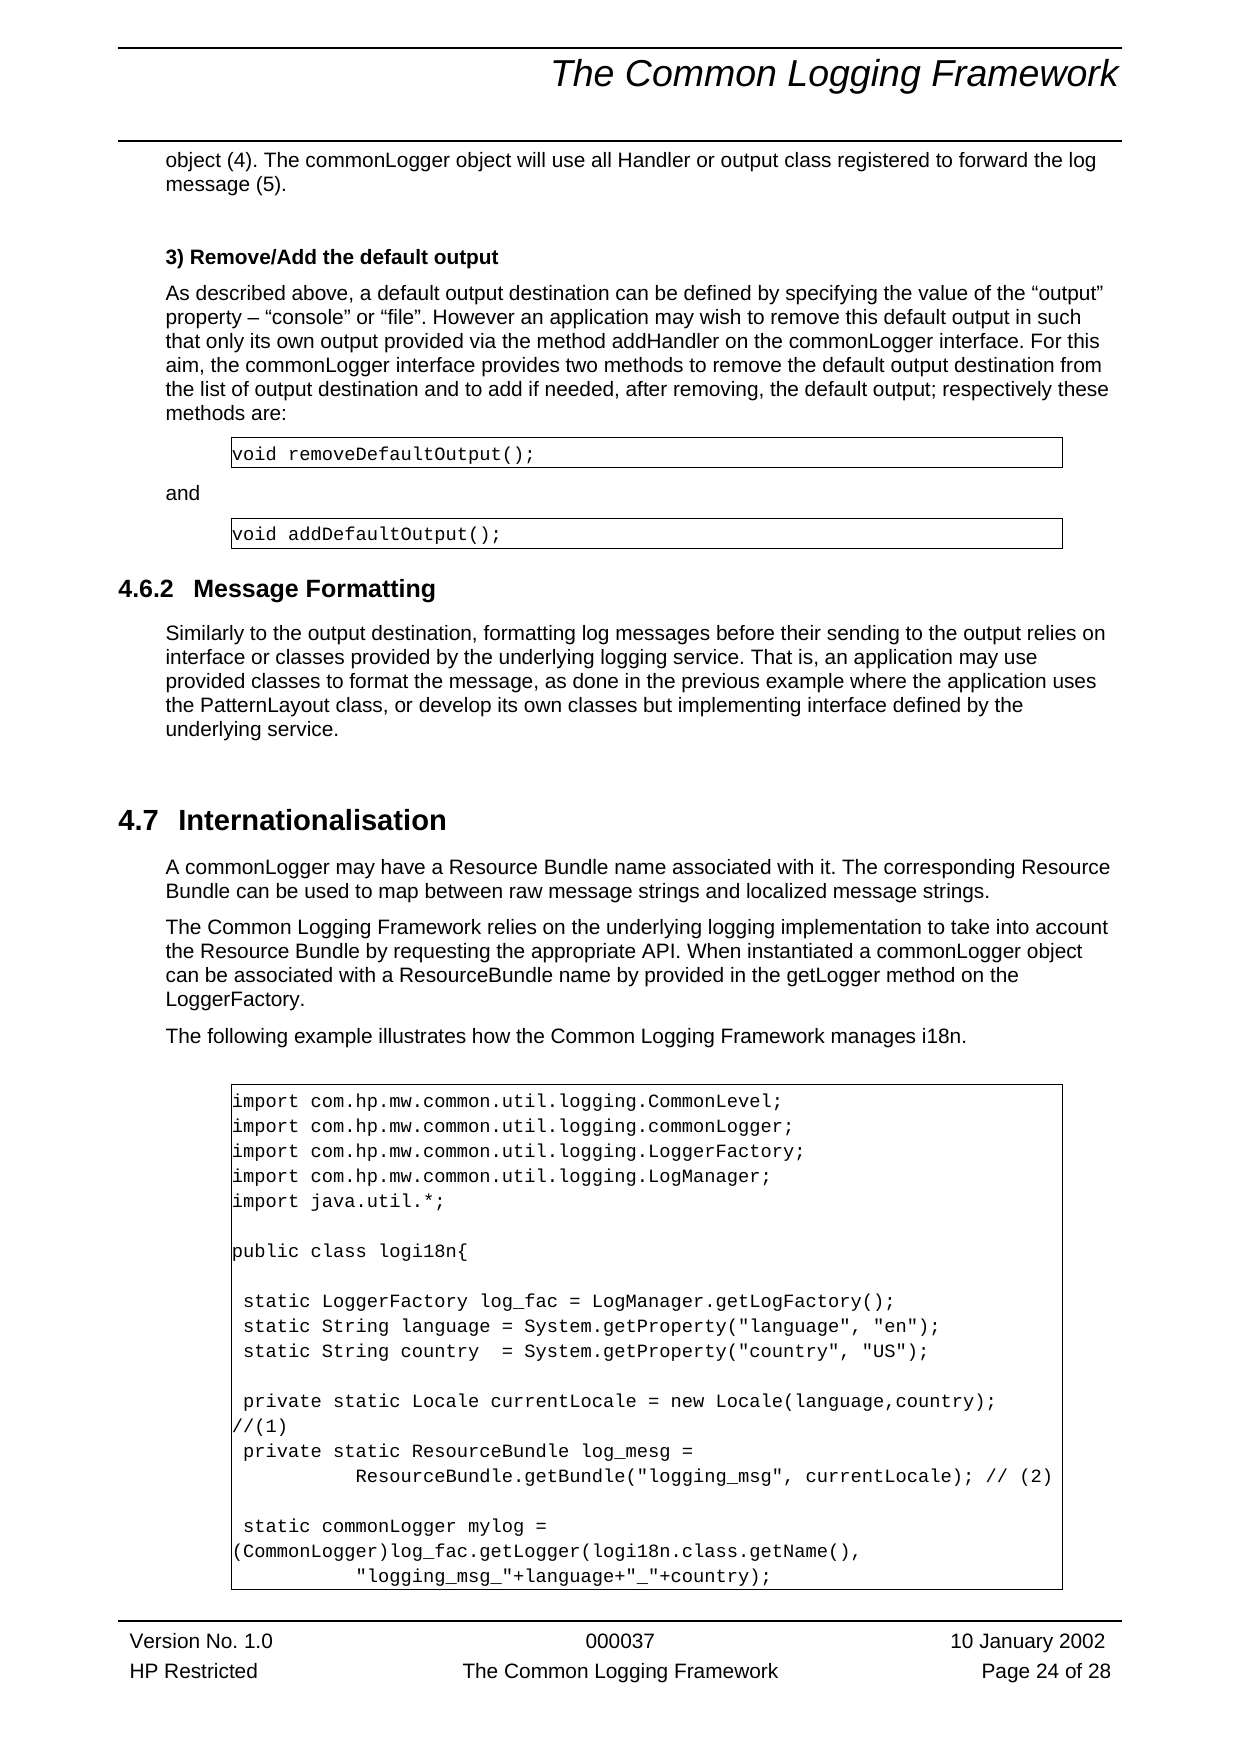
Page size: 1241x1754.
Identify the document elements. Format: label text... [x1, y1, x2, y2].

subtitle Internationalisation [118, 802, 1122, 836]
text Similarly to the output destination, formatting log messages before their sending to the output relies on interface or classes provided by the underlying logging service. That is, an application may use provided classes to format the message, as done in the previous example where the application uses the PatternLayout class, or develop its own classes but implementing interface defined by the underlying service. [165, 621, 1122, 741]
text void removeDefaultOutput(); [232, 438, 1062, 467]
text void addDefaultOutput(); [232, 519, 1062, 548]
text A commonLogger may have a Resource Bundle name associated with it. The corresponding Resource Bundle can be used to map between raw message strings and localized message strings. [165, 855, 1122, 903]
text and [165, 481, 1122, 505]
subtitle Message Formatting [118, 574, 1122, 602]
text private static Locale currentLocale = new Locale(language,country); //(1) [232, 1384, 1062, 1434]
text static commonLogger mylog = (CommonLogger)log_fac.getLogger(logi18n.class.getName(), "logging_msg_"+language+"_"+country); [232, 1509, 1062, 1589]
text import com.hp.mw.common.util.logging.commonLogger; [232, 1109, 1062, 1134]
text private static ResourceBundle log_mesg = [232, 1434, 1062, 1459]
text static String language = System.getProperty("language", "en"); [232, 1309, 1062, 1334]
text ResourceBundle.getBundle("logging_msg", currentLocale); // (2) [232, 1459, 1062, 1487]
text The Common Logging Framework relies on the underlying logging implementation to take into account the Resource Bundle by requesting the appropriate API. When instantiated a commonLogger object can be associated with a ResourceBundle name by provided in the getLogger method on the LoggerFactory. [165, 915, 1122, 1011]
text As described above, a default output destination can be defined by specifying the value of the “output” property – “console” or “file”. However an application may wish to remove this default output in such that only its own output provided via the method addHandler on the commonLogger interface. For this aim, the commonLogger interface provides two methods to remove the default output destination from the list of output destination and to add if needed, after removing, the default output; respectively these methods are: [165, 281, 1122, 425]
text import com.hp.mw.common.util.logging.LoggerFactory; [232, 1134, 1062, 1159]
text public class logi18n{ [232, 1234, 1062, 1262]
text import com.hp.mw.common.util.logging.LogManager; [232, 1159, 1062, 1184]
subtitle 3) Remove/Add the default output [165, 244, 1122, 268]
text import com.hp.mw.common.util.logging.CommonLevel; [232, 1085, 1062, 1109]
text static String country = System.getProperty("country", "US"); [232, 1334, 1062, 1362]
text import java.util.*; [232, 1184, 1062, 1212]
text object (4). The commonLogger object will use all Handler or output class registered to forward the log message (5). [165, 148, 1122, 196]
text The following example illustrates how the Common Logging Framework manages i18n. [165, 1023, 1122, 1047]
text static LoggerFactory log_fac = LogManager.getLogFactory(); [232, 1284, 1062, 1309]
